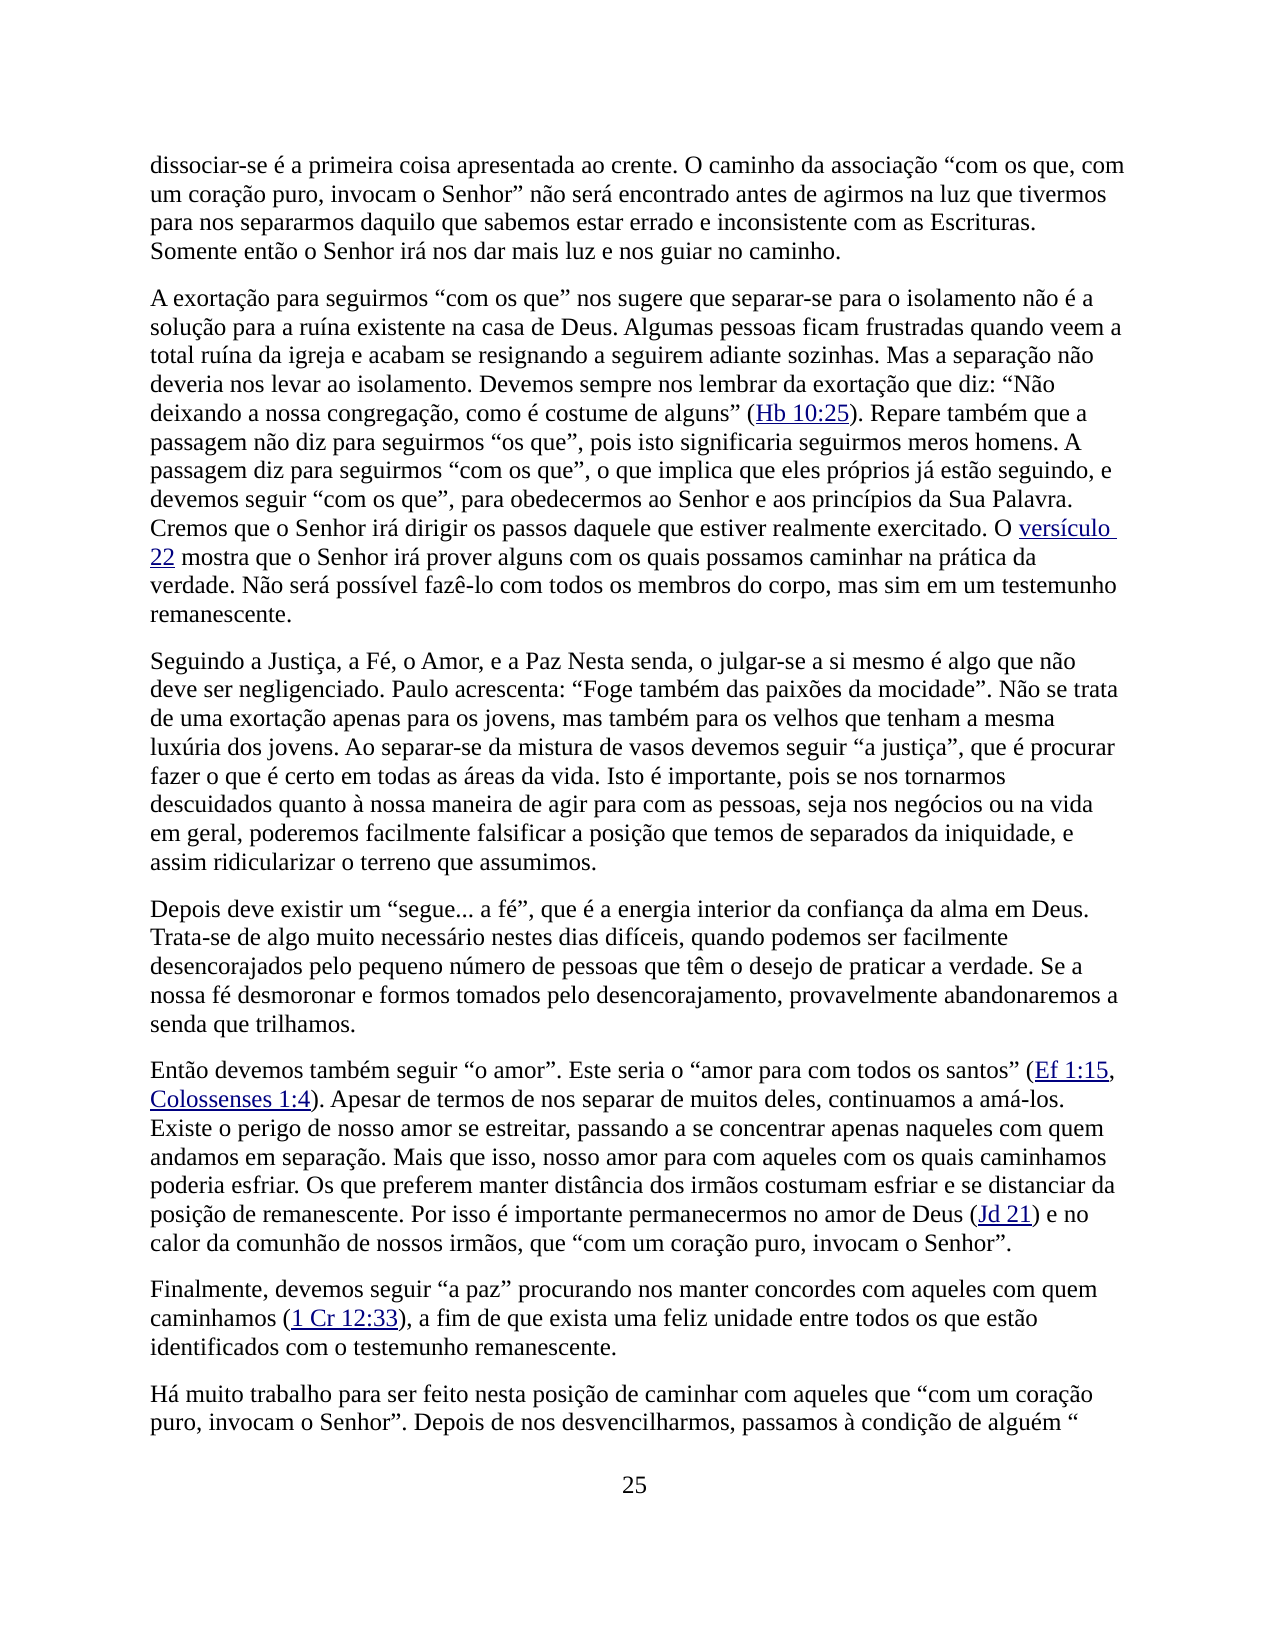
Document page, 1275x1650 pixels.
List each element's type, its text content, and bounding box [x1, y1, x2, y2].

text Há muito trabalho para ser feito nesta posição de caminhar com aqueles que “com um coração puro, invocam o Senhor”. Depois de nos desvencilharmos, passamos à condição de alguém “ [150, 1379, 1125, 1436]
text Depois deve existir um “segue... a fé”, que é a energia interior da confiança da alma em Deus. Trata-se de algo muito necessário nestes dias difíceis, quando podemos ser facilmente desencorajados pelo pequeno número de pessoas que têm o desejo de praticar a verdade. Se a nossa fé desmoronar e formos tomados pelo desencorajamento, provavelmente abandonaremos a senda que trilhamos. [150, 894, 1125, 1037]
text Finalmente, devemos seguir “a paz” procurando nos manter concordes com aqueles com quem caminhamos (1 Cr 12:33), a fim de que exista uma feliz unidade entre todos os que estão identificados com o testemunho remanescente. [150, 1274, 1125, 1361]
text A exortação para seguirmos “com os que” nos sugere que separar-se para o isolamento não é a solução para a ruína existente na casa de Deus. Algumas pessoas ficam frustradas quando veem a total ruína da igreja e acabam se resignando a seguirem adiante sozinhas. Mas a separação não deveria nos levar ao isolamento. Devemos sempre nos lembrar da exortação que diz: “Não deixando a nossa congregação, como é costume de alguns” (Hb 10:25). Repare também que a passagem não diz para seguirmos “os que”, pois isto significaria seguirmos meros homens. A passagem diz para seguirmos “com os que”, o que implica que eles próprios já estão seguindo, e devemos seguir “com os que”, para obedecermos ao Senhor e aos princípios da Sua Palavra. Cremos que o Senhor irá dirigir os passos daquele que estiver realmente exercitado. O versículo 22 mostra que o Senhor irá prover alguns com os quais possamos caminhar na prática da verdade. Não será possível fazê-lo com todos os membros do corpo, mas sim em um testemunho remanescente. [150, 283, 1125, 628]
text dissociar-se é a primeira coisa apresentada ao crente. O caminho da associação “com os que, com um coração puro, invocam o Senhor” não será encontrado antes de agirmos na luz que tivermos para nos separarmos daquilo que sabemos estar errado e inconsistente com as Escrituras. Somente então o Senhor irá nos dar mais luz e nos guiar no caminho. [150, 150, 1125, 265]
text Então devemos também seguir “o amor”. Este seria o “amor para com todos os santos” (Ef 1:15, Colossenses 1:4). Apesar de termos de nos separar de muitos deles, continuamos a amá-los. Existe o perigo de nosso amor se estreitar, passando a se concentrar apenas naqueles com quem andamos em separação. Mais que isso, nosso amor para com aqueles com os quais caminhamos poderia esfriar. Os que preferem manter distância dos irmãos costumam esfriar e se distanciar da posição de remanescente. Por isso é importante permanecermos no amor de Deus (Jd 21) e no calor da comunhão de nossos irmãos, que “com um coração puro, invocam o Senhor”. [150, 1055, 1125, 1257]
text Seguindo a Justiça, a Fé, o Amor, e a Paz Nesta senda, o julgar-se a si mesmo é algo que não deve ser negligenciado. Paulo acrescenta: “Foge também das paixões da mocidade”. Não se trata de uma exortação apenas para os jovens, mas também para os velhos que tenham a mesma luxúria dos jovens. Ao separar-se da mistura de vasos devemos seguir “a justiça”, que é procurar fazer o que é certo em todas as áreas da vida. Isto é importante, pois se nos tornarmos descuidados quanto à nossa maneira de agir para com as pessoas, seja nos negócios ou na vida em geral, poderemos facilmente falsificar a posição que temos de separados da iniquidade, e assim ridicularizar o terreno que assumimos. [150, 646, 1125, 876]
